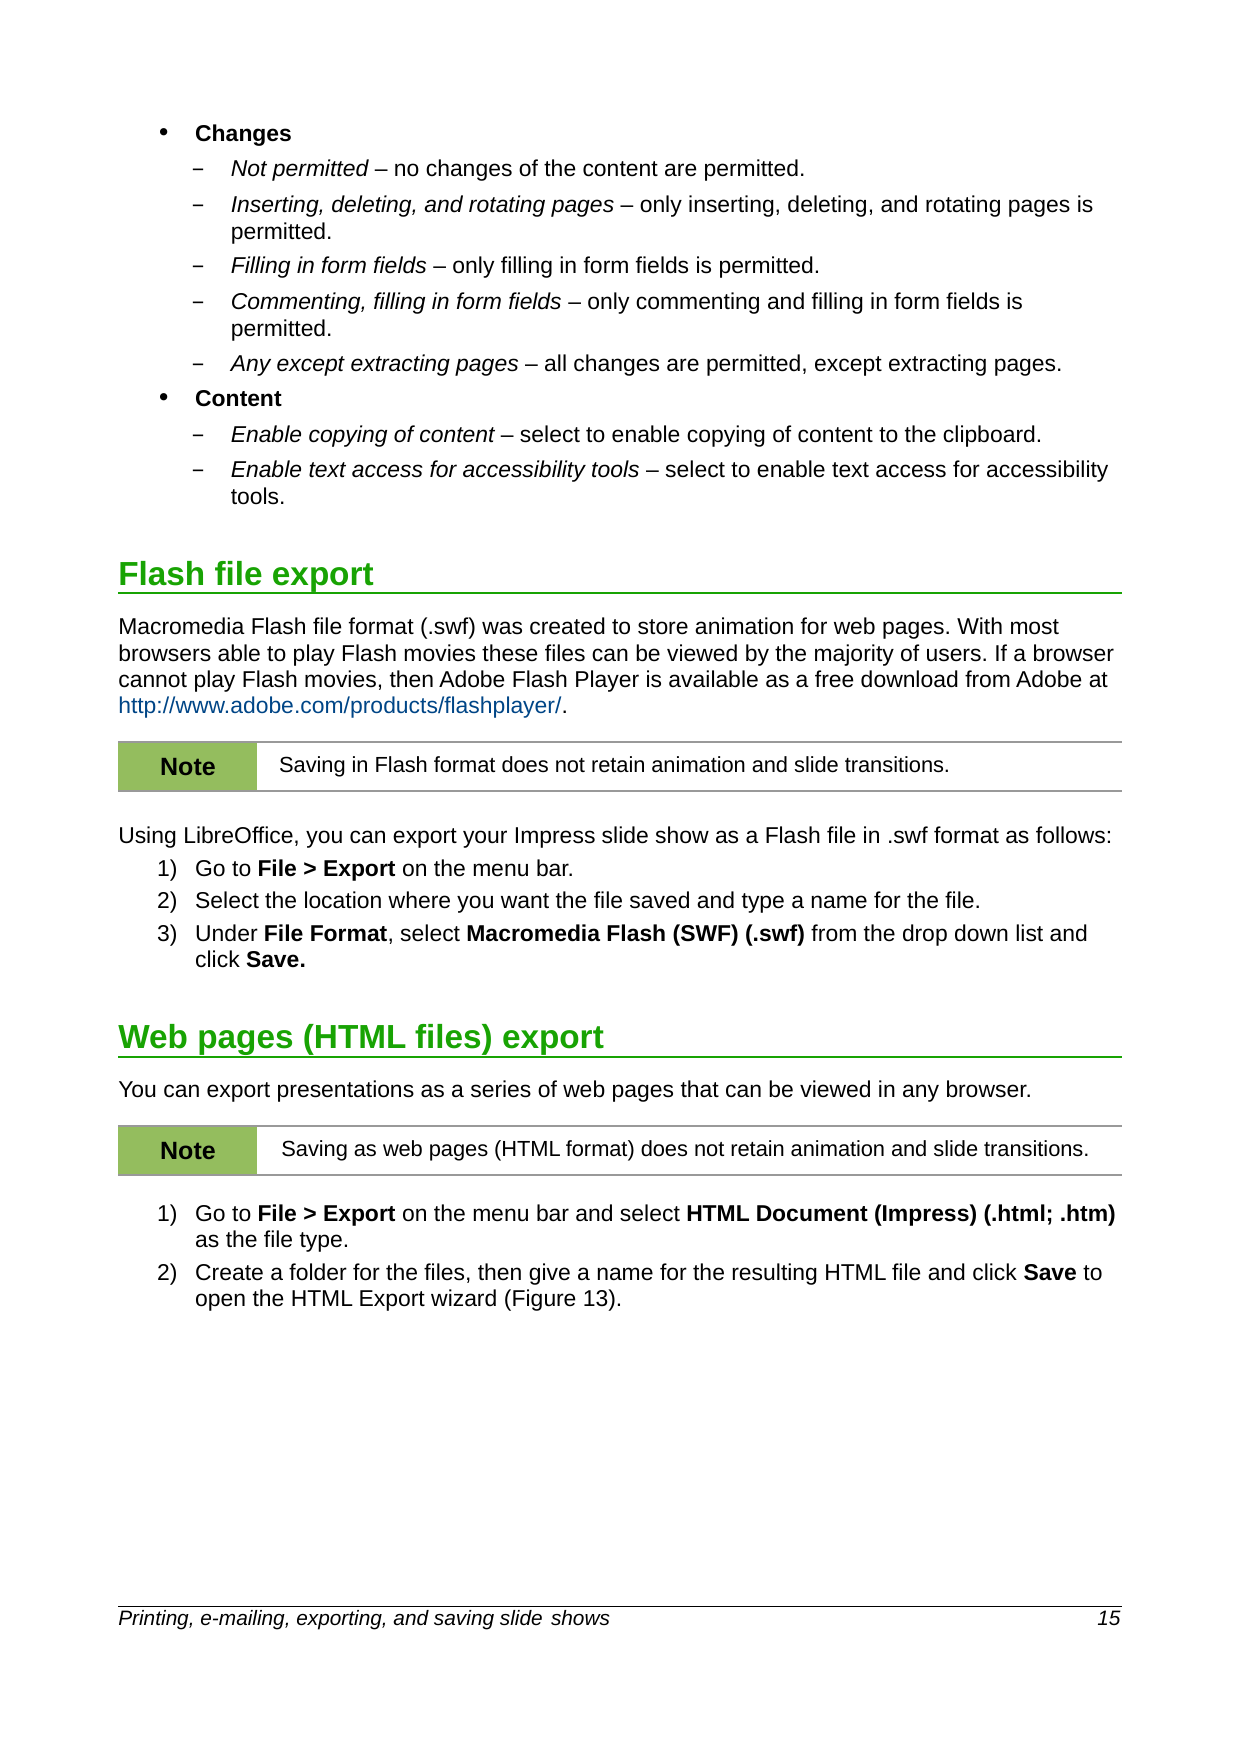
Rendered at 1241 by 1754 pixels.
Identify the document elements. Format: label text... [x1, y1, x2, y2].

table_header Note [118, 743, 257, 790]
list Enable copying of content – select to enable copying of content to the clipboard. [192, 419, 1122, 448]
list Content [156, 383, 1122, 412]
subtitle Web pages (HTML files) export [118, 1017, 1122, 1056]
text Macromedia Flash file format (.swf) was created to store animation for web pages. With most browsers able to play Flash movies these files can be viewed by the majority of users. If a browser cannot play Flash movies, then Adobe Flash Player is available as a free download from Adobe at http://www.adobe.com/products/flashplayer/. [118, 613, 1122, 719]
list Create a folder for the files, then give a name for the resulting HTML file and click Save to open the HTML Export wizard (Figure 13). [177, 1259, 1122, 1312]
list Changes [156, 118, 1122, 147]
list Select the location where you want the file saved and type a name for the file. [177, 887, 1122, 914]
list Not permitted – no changes of the content are permitted. [192, 153, 1122, 183]
table_header Saving in Flash format does not retain animation and slide transitions. [258, 743, 1122, 790]
subtitle Flash file export [118, 554, 1122, 592]
text You can export presentations as a series of web pages that can be viewed in any browser. [118, 1076, 1122, 1103]
list Commenting, filling in form fields – only commenting and filling in form fields is permitted. [192, 286, 1122, 342]
table_header Saving as web pages (HTML format) does not retain animation and slide transitions. [258, 1127, 1122, 1174]
table_header Note [118, 1127, 257, 1174]
list Enable text access for accessibility tools – select to enable text access for accessibility tools. [192, 454, 1122, 510]
list Inserting, deleting, and rotating pages – only inserting, deleting, and rotating pages is permitted. [192, 189, 1122, 244]
list Under File Format, select Macromedia Flash (SWF) (.swf) from the drop down list and click Save. [177, 920, 1122, 973]
list Any except extracting pages – all changes are permitted, except extracting pages. [192, 348, 1122, 377]
list Using LibreOffice, you can export your Impress slide show as a Flash file in .swf format as follows: [118, 822, 1122, 848]
list Go to File > Export on the menu bar and select HTML Document (Impress) (.html; .htm) as the file type. [177, 1200, 1122, 1253]
list Filling in form fields – only filling in form fields is permitted. [192, 251, 1122, 280]
list Go to File > Export on the menu bar. [177, 855, 1122, 881]
